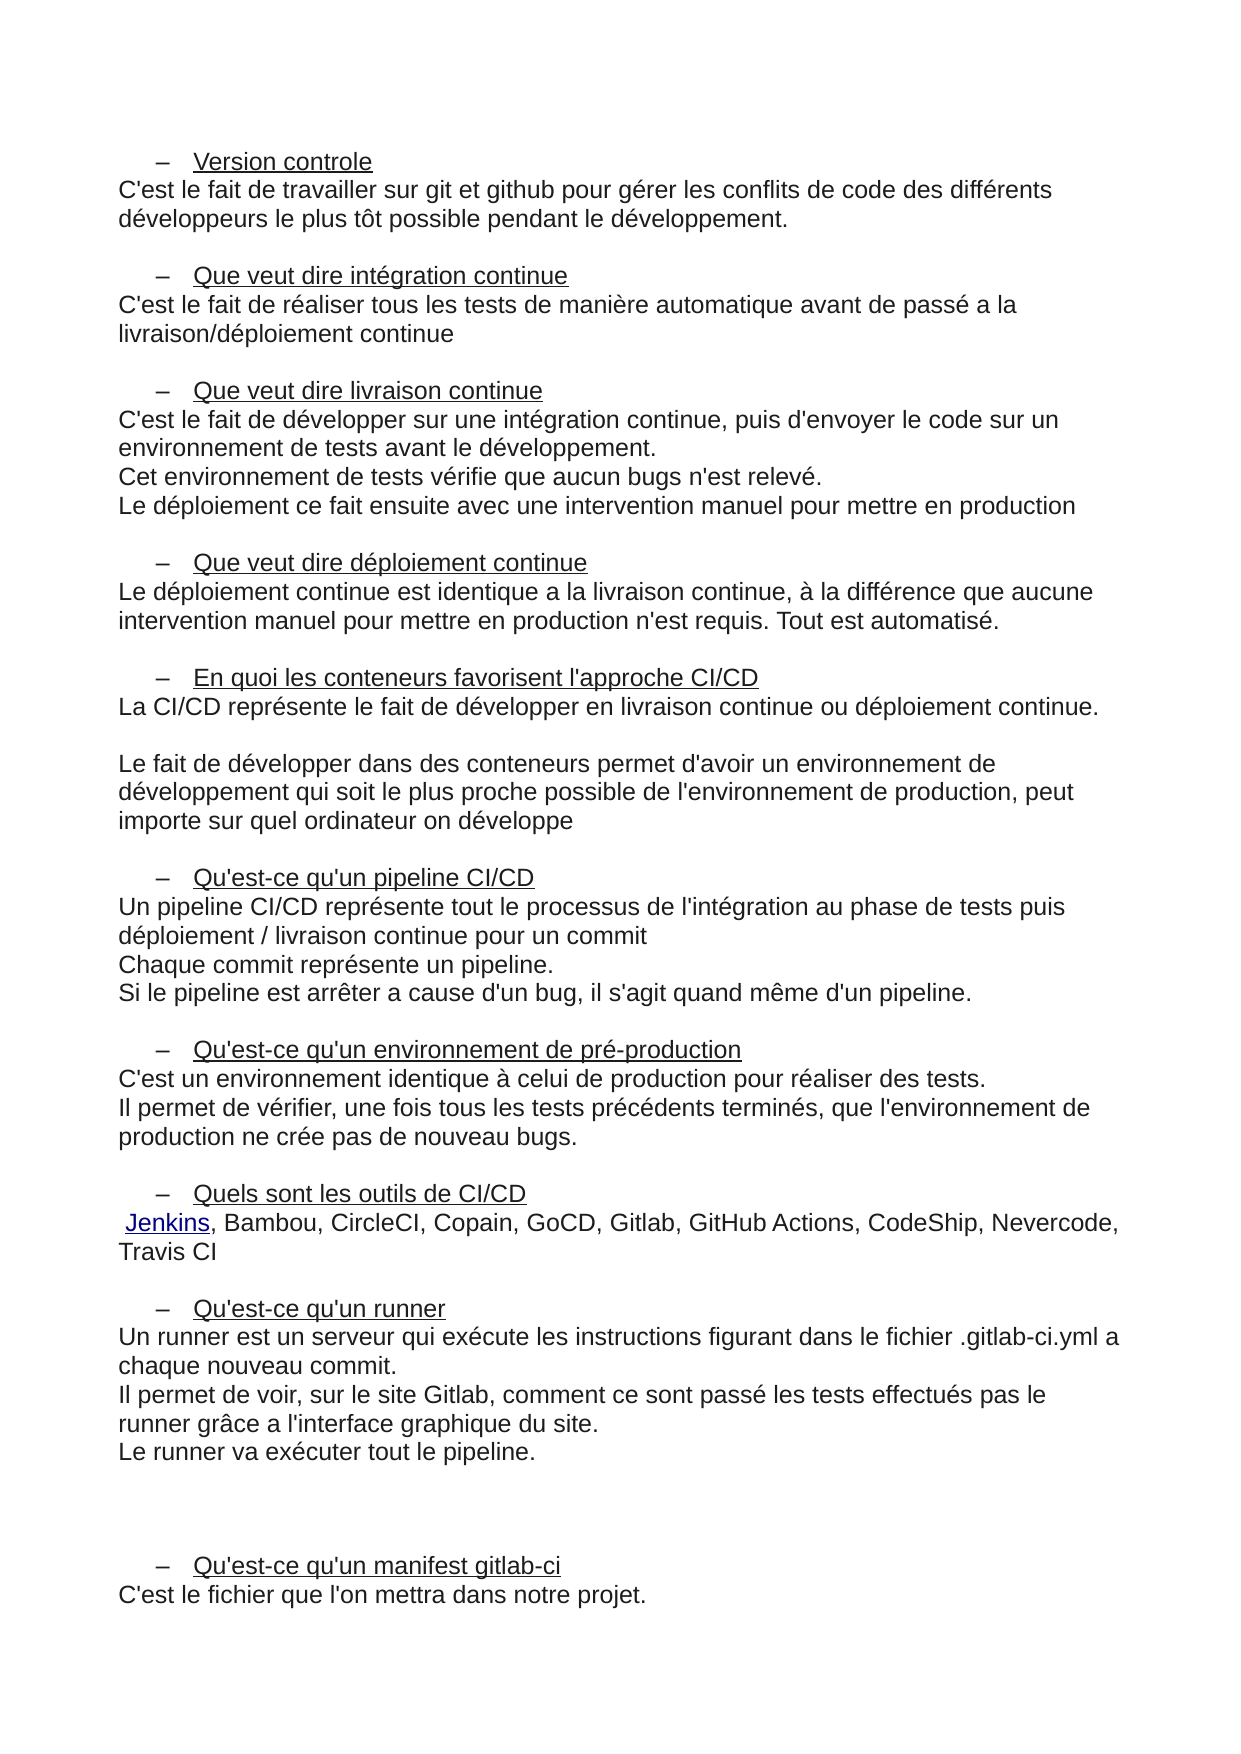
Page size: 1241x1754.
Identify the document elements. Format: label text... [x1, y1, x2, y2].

list Qu'est-ce qu'un manifest gitlab-ci [156, 1551, 1122, 1580]
text Le fait de développer dans des conteneurs permet d'avoir un environnement de développement qui soit le plus proche possible de l'environnement de production, peut importe sur quel ordinateur on développe [118, 749, 1122, 835]
list En quoi les conteneurs favorisent l'approche CI/CD [156, 663, 1122, 692]
list Que veut dire intégration continue [156, 261, 1122, 290]
text Le runner va exécuter tout le pipeline. [118, 1437, 1122, 1466]
text La CI/CD représente le fait de développer en livraison continue ou déploiement continue. [118, 692, 1122, 720]
text Cet environnement de tests vérifie que aucun bugs n'est relevé. [118, 462, 1122, 491]
text Si le pipeline est arrêter a cause d'un bug, il s'agit quand même d'un pipeline. [118, 978, 1122, 1007]
text Il permet de voir, sur le site Gitlab, comment ce sont passé les tests effectués pas le runner grâce a l'interface graphique du site. [118, 1380, 1122, 1437]
list Quels sont les outils de CI/CD [156, 1179, 1122, 1208]
text C'est le fait de développer sur une intégration continue, puis d'envoyer le code sur un environnement de tests avant le développement. [118, 405, 1122, 462]
list Que veut dire déploiement continue [156, 548, 1122, 577]
text Chaque commit représente un pipeline. [118, 949, 1122, 978]
text C'est un environnement identique à celui de production pour réaliser des tests. [118, 1064, 1122, 1093]
text Jenkins, Bambou, CircleCI, Copain, GoCD, Gitlab, GitHub Actions, CodeShip, Nevercode, Travis CI [118, 1208, 1122, 1265]
text Il permet de vérifier, une fois tous les tests précédents terminés, que l'environnement de production ne crée pas de nouveau bugs. [118, 1093, 1122, 1151]
list Qu'est-ce qu'un pipeline CI/CD [156, 863, 1122, 892]
text C'est le fait de travailler sur git et github pour gérer les conflits de code des différents développeurs le plus tôt possible pendant le développement. [118, 175, 1122, 233]
list Qu'est-ce qu'un runner [156, 1293, 1122, 1322]
text Un runner est un serveur qui exécute les instructions figurant dans le fichier .gitlab-ci.yml a chaque nouveau commit. [118, 1322, 1122, 1380]
text C'est le fichier que l'on mettra dans notre projet. [118, 1580, 1122, 1609]
list Qu'est-ce qu'un environnement de pré-production [156, 1035, 1122, 1064]
text Le déploiement continue est identique a la livraison continue, à la différence que aucune intervention manuel pour mettre en production n'est requis. Tout est automatisé. [118, 577, 1122, 634]
list Version controle [156, 146, 1122, 175]
text Le déploiement ce fait ensuite avec une intervention manuel pour mettre en production [118, 491, 1122, 520]
text C'est le fait de réaliser tous les tests de manière automatique avant de passé a la livraison/déploiement continue [118, 290, 1122, 347]
list Que veut dire livraison continue [156, 376, 1122, 405]
text Un pipeline CI/CD représente tout le processus de l'intégration au phase de tests puis déploiement / livraison continue pour un commit [118, 892, 1122, 949]
